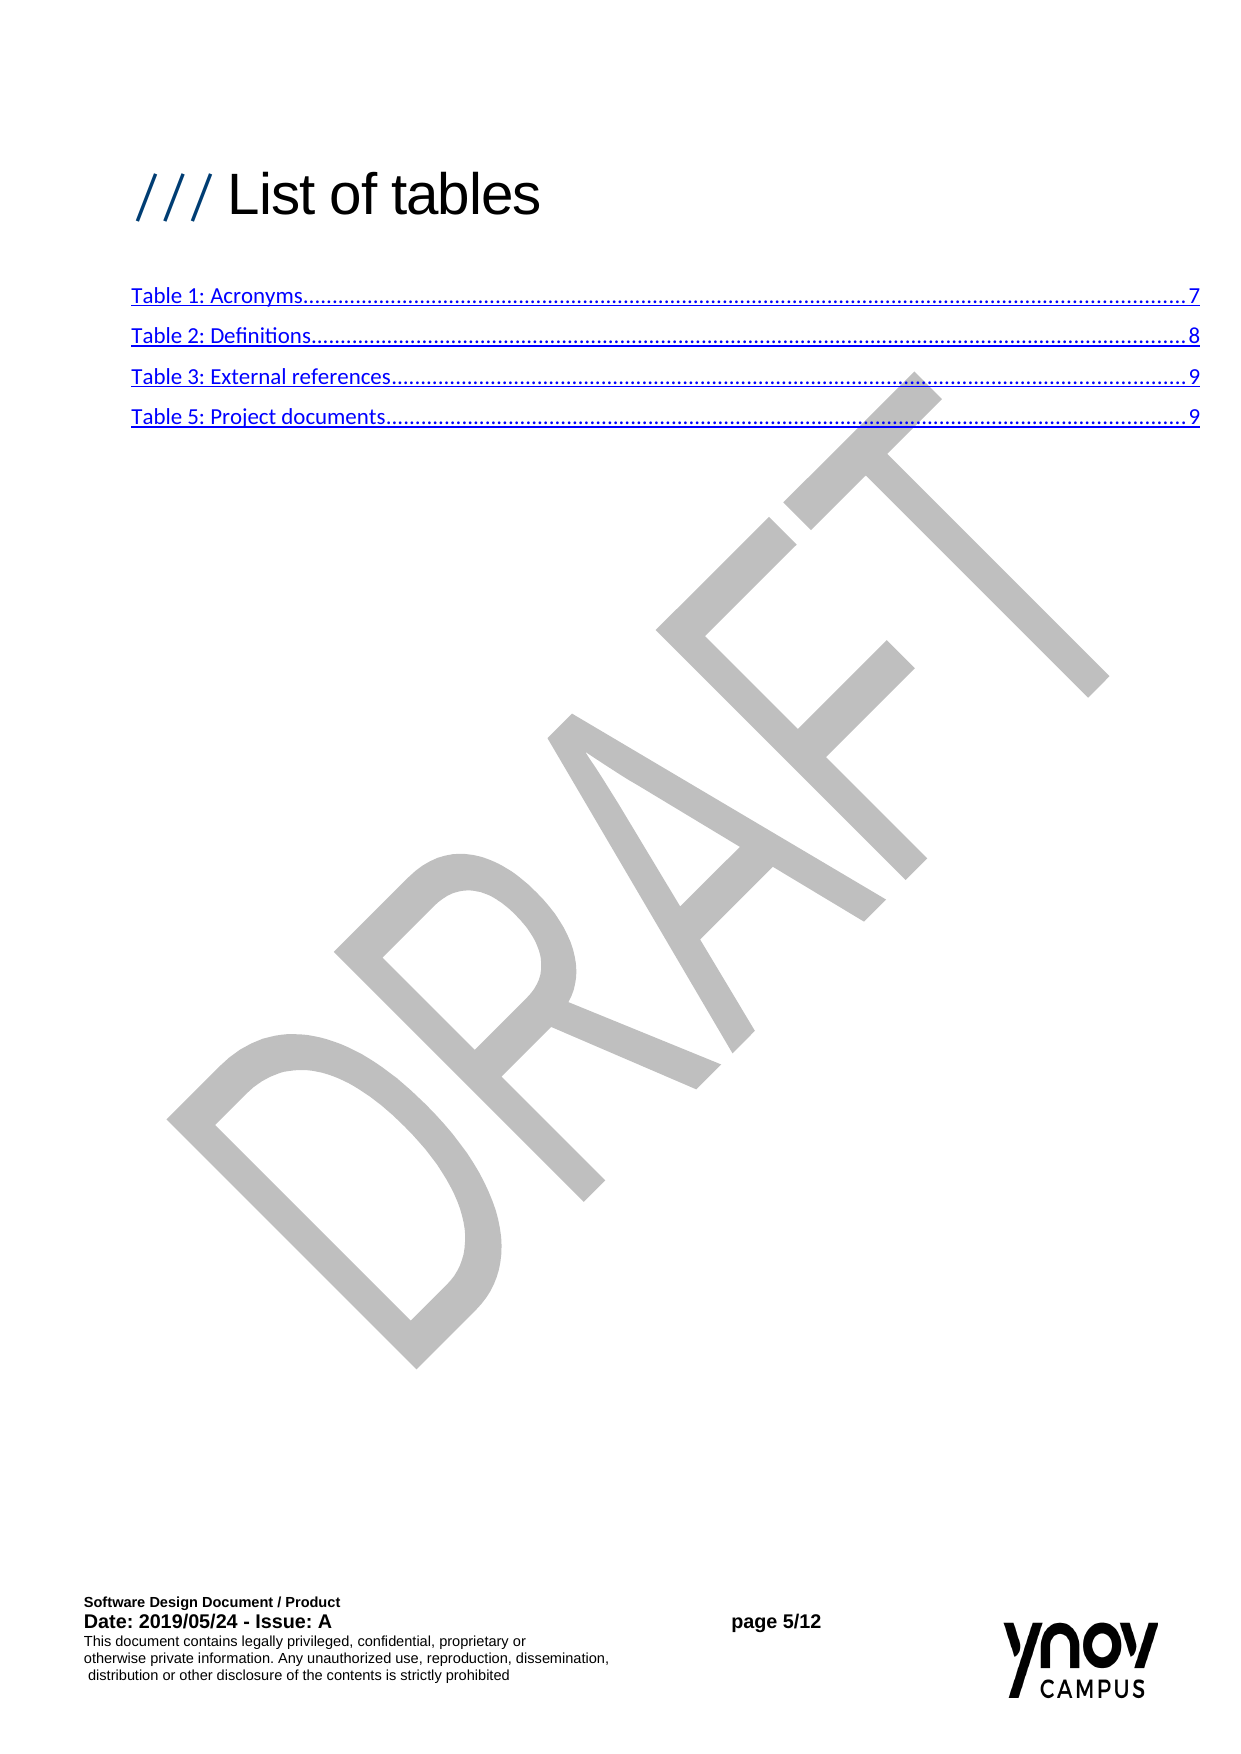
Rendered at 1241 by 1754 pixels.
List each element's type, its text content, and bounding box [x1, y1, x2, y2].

text Table 2: Definitions 8 [131, 321, 1200, 345]
text Table 3: External references 9 [131, 362, 1200, 386]
text Table 1: Acronyms 7 [131, 281, 1200, 305]
title /// List of tables [131, 160, 1200, 229]
text Table 5: Project documents 9 [131, 402, 882, 426]
picture [1002, 1613, 1158, 1705]
text Table 5: Project documents 9 [917, 402, 1200, 426]
